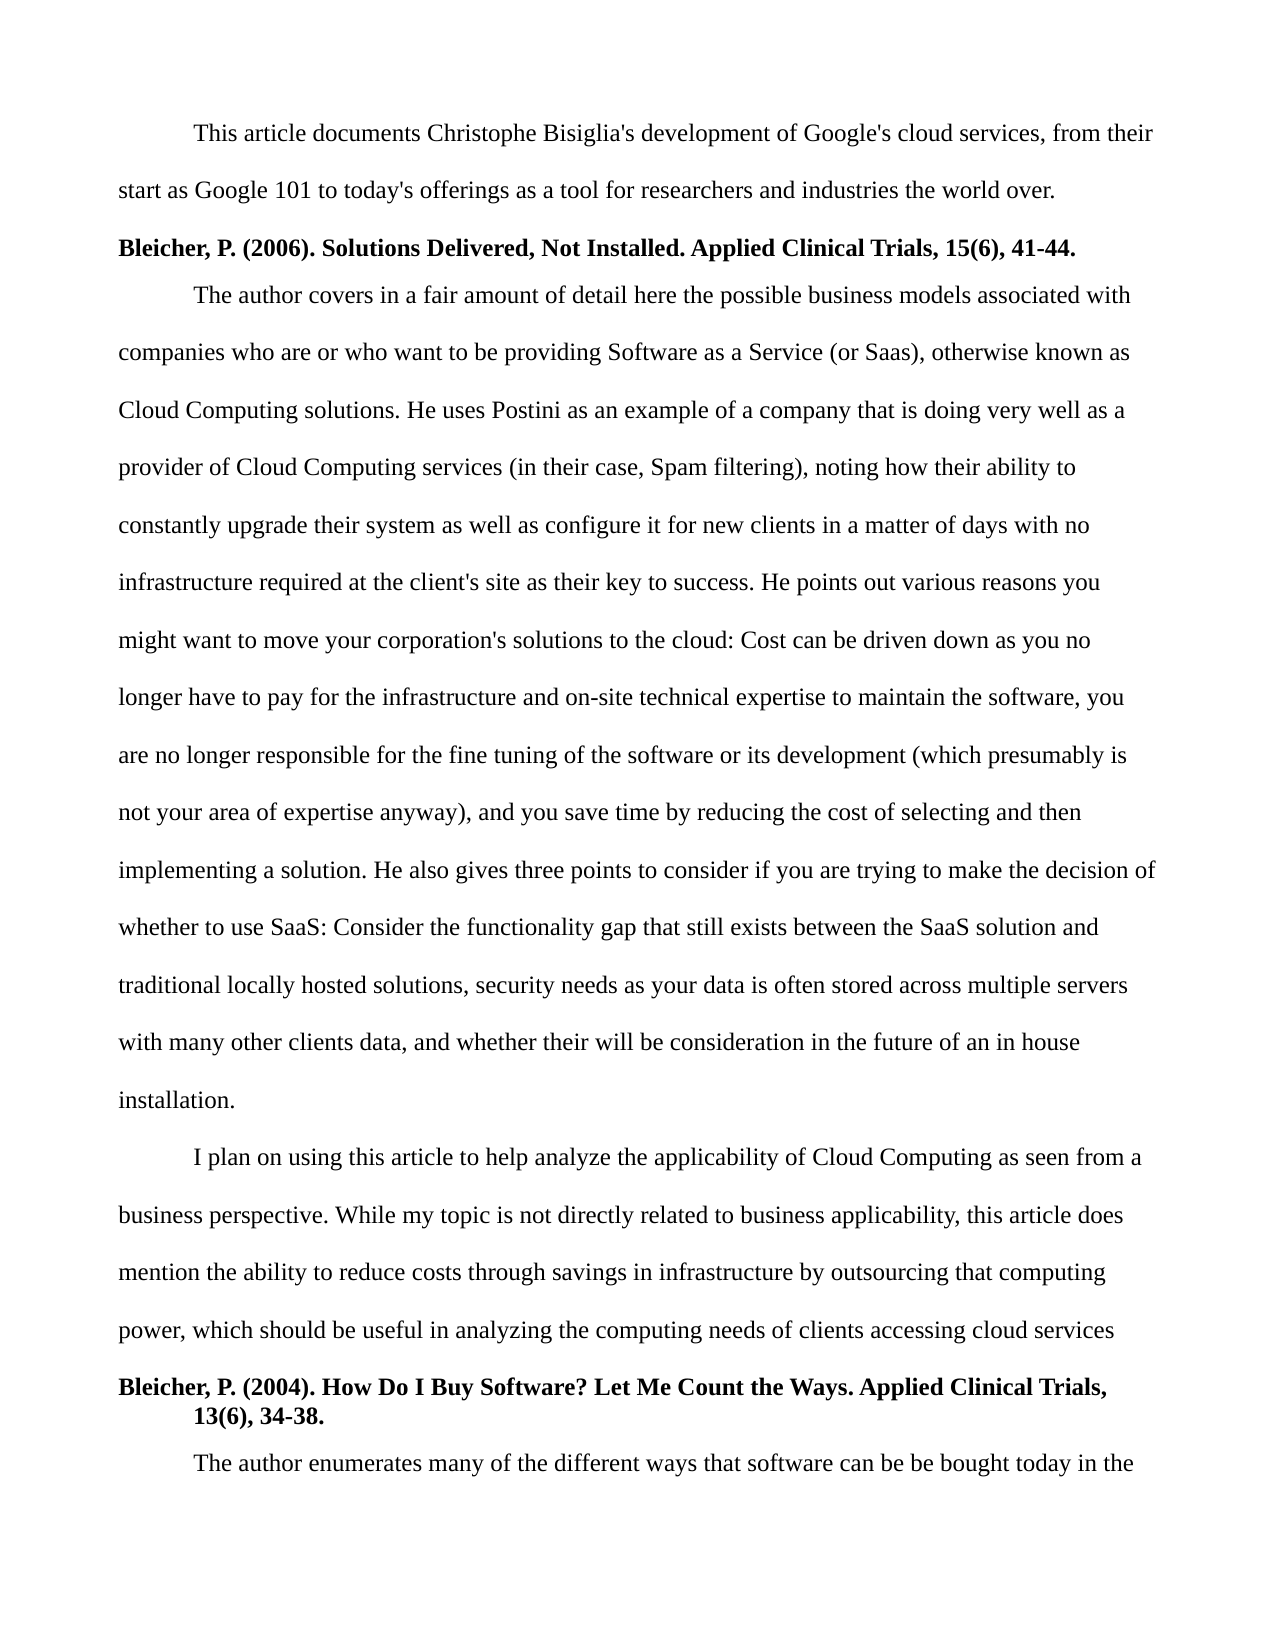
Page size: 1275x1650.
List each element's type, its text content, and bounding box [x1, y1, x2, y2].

text Bleicher, P. (2004). How Do I Buy Software? Let Me Count the Ways. Applied Clinical Trials, 13(6), 34-38. [118, 1372, 1157, 1430]
text Bleicher, P. (2006). Solutions Delivered, Not Installed. Applied Clinical Trials, 15(6), 41-44. [118, 233, 1157, 262]
text The author enumerates many of the different ways that software can be be bought today in the [118, 1448, 1157, 1477]
text This article documents Christophe Bisiglia's development of Google's cloud services, from their start as Google 101 to today's offerings as a tool for researchers and industries the world over. [118, 118, 1157, 204]
text The author covers in a fair amount of detail here the possible business models associated with companies who are or who want to be providing Software as a Service (or Saas), otherwise known as Cloud Computing solutions. He uses Postini as an example of a company that is doing very well as a provider of Cloud Computing services (in their case, Spam filtering), noting how their ability to constantly upgrade their system as well as configure it for new clients in a matter of days with no infrastructure required at the client's site as their key to success. He points out various reasons you might want to move your corporation's solutions to the cloud: Cost can be driven down as you no longer have to pay for the infrastructure and on-site technical expertise to maintain the software, you are no longer responsible for the fine tuning of the software or its development (which presumably is not your area of expertise anyway), and you save time by reducing the cost of selecting and then implementing a solution. He also gives three points to consider if you are trying to make the decision of whether to use SaaS: Consider the functionality gap that still exists between the SaaS solution and traditional locally hosted solutions, security needs as your data is often stored across multiple servers with many other clients data, and whether their will be consideration in the future of an in house installation. [118, 280, 1157, 1114]
text I plan on using this article to help analyze the applicability of Cloud Computing as seen from a business perspective. While my topic is not directly related to business applicability, this article does mention the ability to reduce costs through savings in infrastructure by outsourcing that computing power, which should be useful in analyzing the computing needs of clients accessing cloud services [118, 1142, 1157, 1344]
